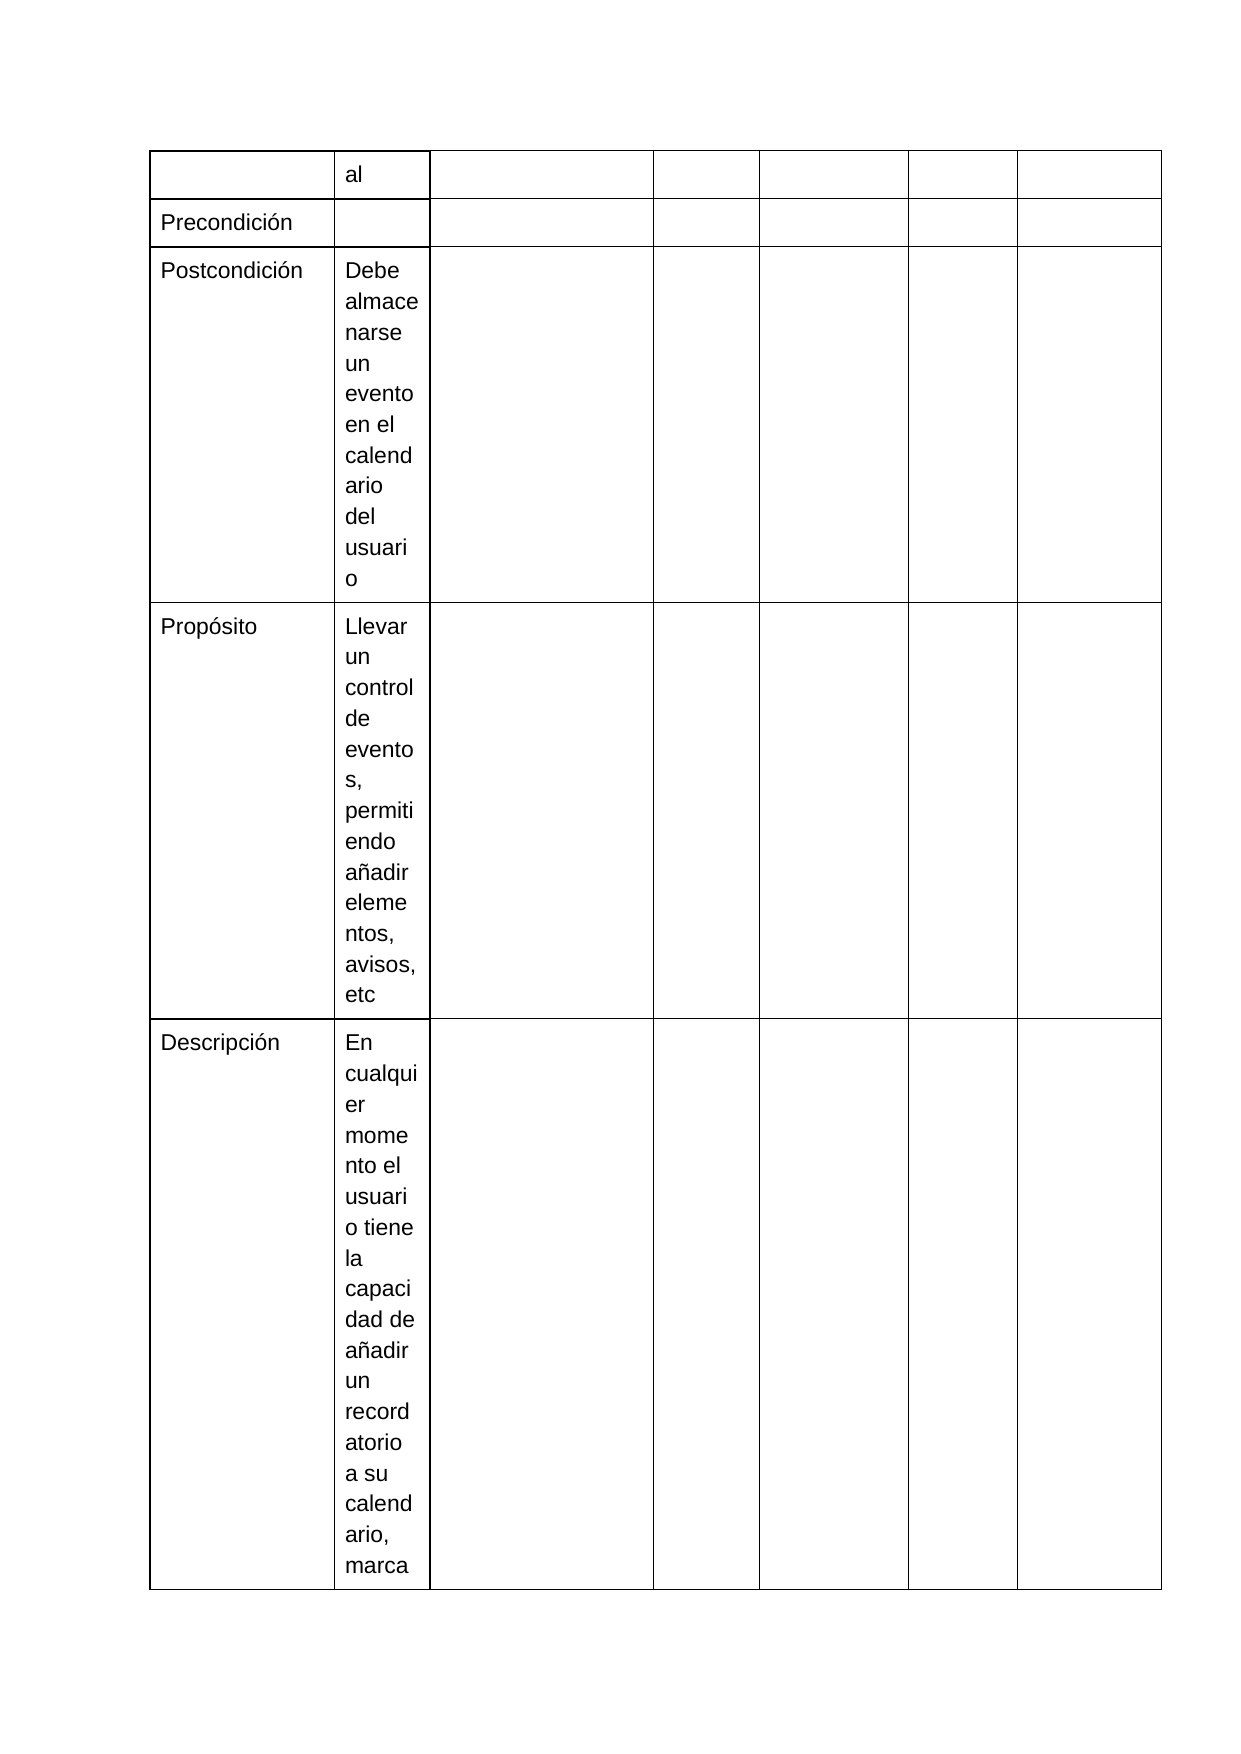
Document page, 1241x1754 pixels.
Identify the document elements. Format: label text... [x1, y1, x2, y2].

table_cell [1018, 151, 1161, 198]
table_cell [1018, 1019, 1161, 1588]
table_cell [654, 603, 759, 1018]
table_cell [909, 603, 1017, 1018]
table_cell al [335, 152, 429, 198]
table_cell [760, 1019, 908, 1588]
table_cell [760, 199, 908, 246]
table_cell Postcondición [151, 248, 334, 601]
table_cell [1018, 247, 1161, 601]
table_cell [1018, 603, 1161, 1018]
table_cell [909, 199, 1017, 246]
table_cell [760, 151, 908, 198]
table_cell [151, 152, 334, 198]
table_cell [431, 603, 653, 1018]
table_cell [760, 603, 908, 1018]
table_cell [654, 199, 759, 246]
table_cell [909, 1019, 1017, 1588]
table_cell [909, 151, 1017, 198]
table_cell Propósito [151, 603, 334, 1018]
table_cell [431, 247, 653, 601]
table_cell Descripción [151, 1020, 334, 1588]
table_cell [909, 247, 1017, 601]
table_cell En cualquier momento el usuario tiene la capacidad de añadir un recordatorio a su calendario, marca [335, 1020, 429, 1588]
table_cell Debe almacenarse un evento en el calendario del usuario [335, 248, 429, 601]
table_cell [760, 247, 908, 601]
table_cell [335, 200, 429, 246]
table_cell [431, 151, 653, 198]
table_cell [654, 1019, 759, 1588]
table_cell Precondición [151, 200, 334, 246]
table_cell Llevar un control de eventos, permitiendo añadir elementos, avisos, etc [335, 603, 429, 1018]
table_cell [431, 1019, 653, 1588]
table_cell [431, 199, 653, 246]
table_cell [654, 151, 759, 198]
table_cell [654, 247, 759, 601]
table_cell [1018, 199, 1161, 246]
